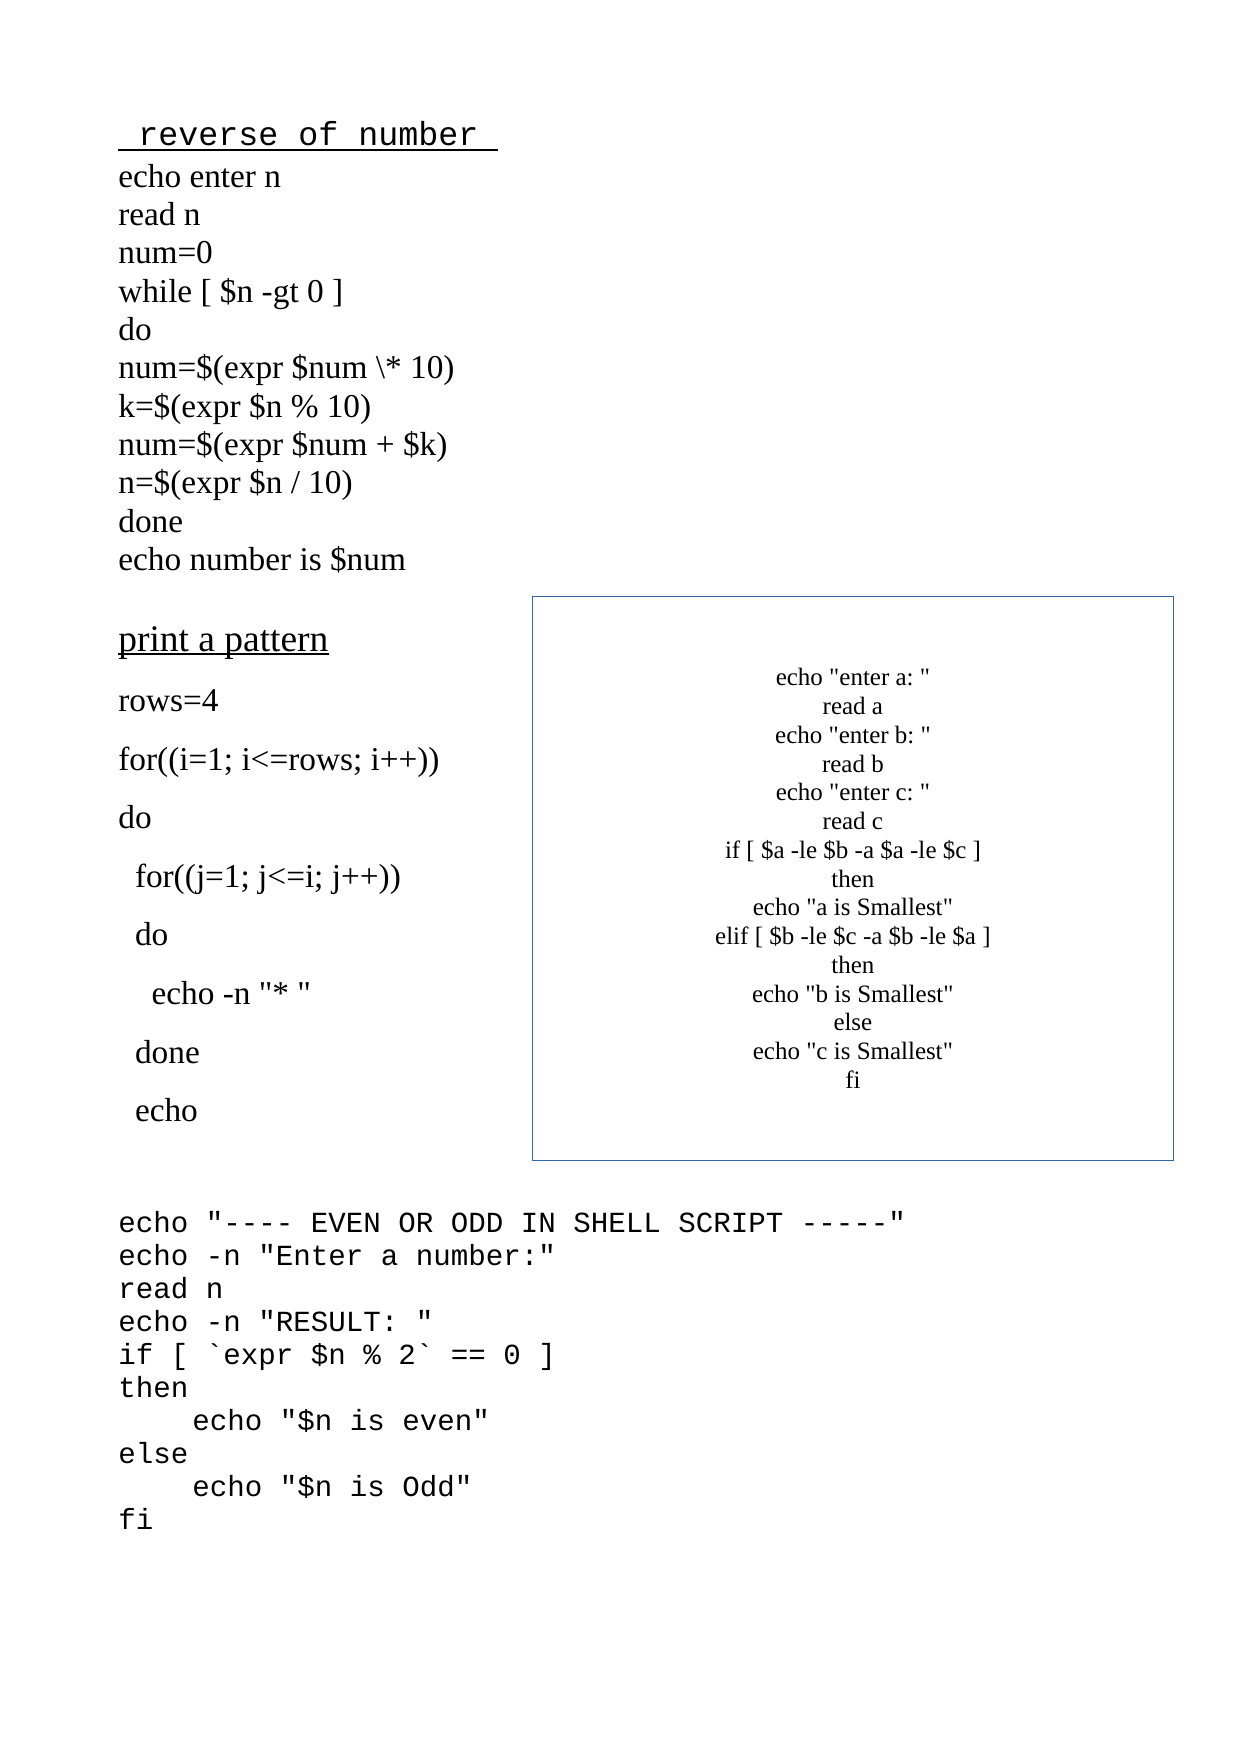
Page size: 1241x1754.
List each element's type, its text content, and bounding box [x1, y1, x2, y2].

text then [118, 1373, 1122, 1406]
text do [118, 309, 1122, 348]
text read n [118, 194, 1122, 233]
text rows=4 [118, 680, 532, 718]
text do [118, 915, 532, 953]
text reverse of number [118, 118, 1122, 156]
text for((i=1; i<=rows; i++)) [118, 739, 532, 777]
text num=$(expr $num \* 10) [118, 348, 1122, 386]
text echo -n "* " [118, 973, 532, 1012]
text n=$(expr $n / 10) [118, 463, 1122, 501]
text k=$(expr $n % 10) [118, 386, 1122, 424]
text if [ `expr $n % 2` == 0 ] [118, 1340, 1122, 1373]
text done [118, 501, 1122, 539]
text num=$(expr $num + $k) [118, 424, 1122, 463]
text echo -n "RESULT: " [118, 1307, 1122, 1340]
text done [118, 1032, 532, 1070]
text echo "---- EVEN OR ODD IN SHELL SCRIPT -----" [118, 1208, 1122, 1241]
text echo -n "Enter a number:" [118, 1241, 1122, 1274]
text for((j=1; j<=i; j++)) [118, 856, 532, 894]
text read n [118, 1274, 1122, 1307]
text num=0 [118, 233, 1122, 271]
text echo "$n is Odd" [118, 1472, 1122, 1505]
text else [118, 1439, 1122, 1472]
text while [ $n -gt 0 ] [118, 271, 1122, 309]
text echo number is $num [118, 539, 1122, 578]
text echo "$n is even" [118, 1406, 1122, 1439]
text do [118, 797, 532, 836]
text fi [118, 1505, 1122, 1538]
text echo [118, 1091, 532, 1129]
text echo enter n [118, 156, 1122, 194]
text print a pattern [118, 616, 532, 659]
